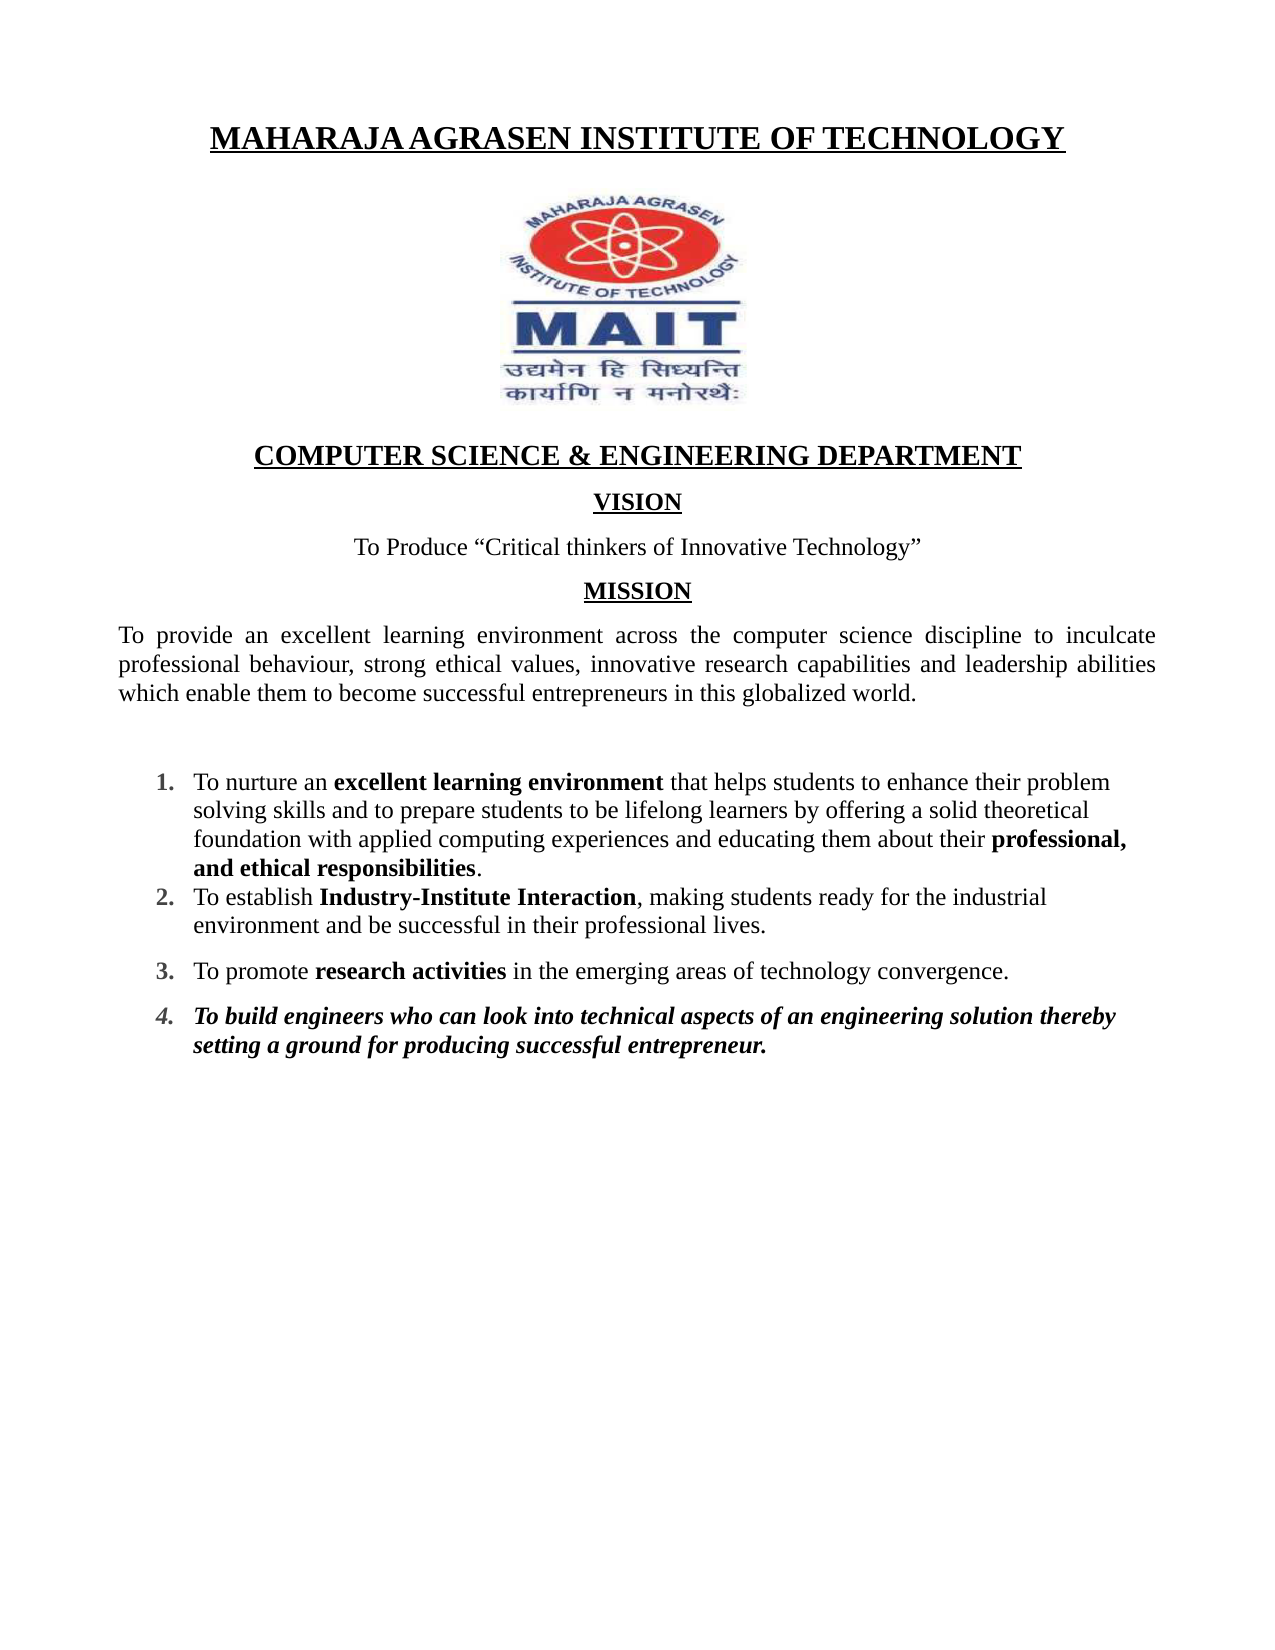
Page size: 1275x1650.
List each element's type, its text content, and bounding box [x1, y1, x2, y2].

text MISSION [118, 576, 1157, 605]
text To Produce “Critical thinkers of Innovative Technology” [118, 532, 1157, 561]
text COMPUTER SCIENCE & ENGINEERING DEPARTMENT [118, 438, 1157, 472]
text To provide an excellent learning environment across the computer science discipline to inculcate professional behaviour, strong ethical values, innovative research capabilities and leadership abilities which enable them to become successful entrepreneurs in this globalized world. [118, 621, 1157, 707]
picture [467, 184, 788, 417]
list To nurture an excellent learning environment that helps students to enhance their problem solving skills and to prepare students to be lifelong learners by offering a solid theoretical foundation with applied computing experiences and educating them about their professional, and ethical responsibilities. [156, 767, 1157, 882]
list To establish Industry-Institute Interaction, making students ready for the industrial environment and be successful in their professional lives. [156, 882, 1157, 939]
text MAHARAJA AGRASEN INSTITUTE OF TECHNOLOGY [118, 118, 1157, 156]
list To build engineers who can look into technical aspects of an engineering solution thereby setting a ground for producing successful entrepreneur. [156, 1001, 1157, 1059]
list To promote research activities in the emerging areas of technology convergence. [156, 956, 1157, 985]
text VISION [118, 487, 1157, 516]
